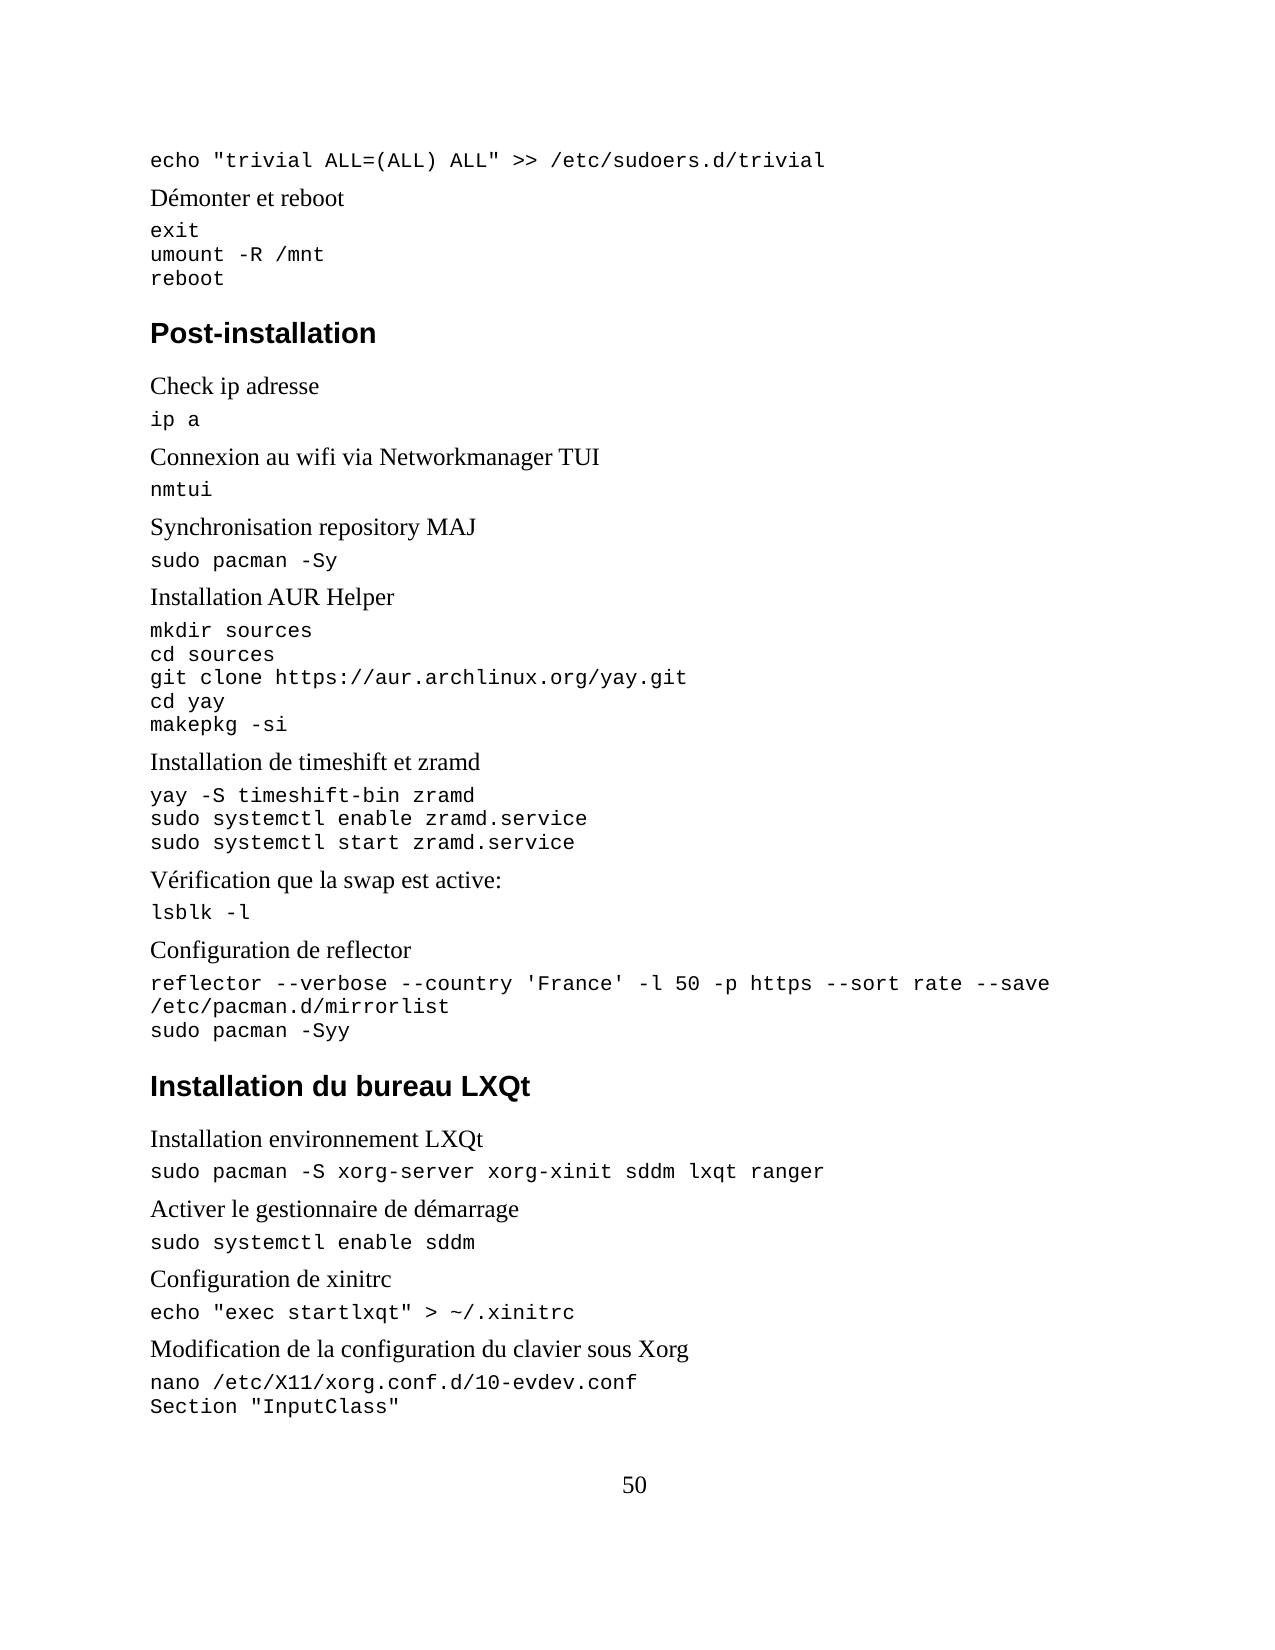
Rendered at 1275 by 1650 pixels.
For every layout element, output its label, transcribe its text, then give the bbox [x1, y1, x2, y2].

text reboot [150, 268, 1125, 291]
text mkdir sources [150, 620, 1125, 643]
text Installation de timeshift et zramd [150, 747, 1125, 776]
text Vérification que la swap est active: [150, 865, 1125, 893]
text reflector --verbose --country 'France' -l 50 -p https --sort rate --save /etc/pacman.d/mirrorlist [150, 973, 1125, 1020]
text echo "trivial ALL=(ALL) ALL" >> /etc/sudoers.d/trivial [150, 150, 1125, 174]
text Installation AUR Helper [150, 582, 1125, 611]
text lsblk -l [150, 902, 1125, 926]
subtitle Post-installation [150, 316, 1125, 350]
text git clone https://aur.archlinux.org/yay.git [150, 667, 1125, 691]
text exit [150, 220, 1125, 244]
text Configuration de xinitrc [150, 1264, 1125, 1293]
text echo "exec startlxqt" > ~/.xinitrc [150, 1302, 1125, 1326]
text yay -S timeshift-bin zramd [150, 785, 1125, 808]
text Démonter et reboot [150, 183, 1125, 211]
subtitle Installation du bureau LXQt [150, 1069, 1125, 1102]
text sudo systemctl start zramd.service [150, 832, 1125, 856]
text Connexion au wifi via Networkmanager TUI [150, 442, 1125, 470]
text Installation environnement LXQt [150, 1124, 1125, 1152]
text makepkg -si [150, 714, 1125, 738]
text sudo pacman -S xorg-server xorg-xinit sddm lxqt ranger [150, 1161, 1125, 1185]
text Check ip adresse [150, 371, 1125, 400]
text sudo pacman -Syy [150, 1020, 1125, 1044]
text sudo systemctl enable zramd.service [150, 808, 1125, 832]
text cd yay [150, 691, 1125, 714]
text sudo pacman -Sy [150, 549, 1125, 573]
text nano /etc/X11/xorg.conf.d/10-evdev.conf [150, 1372, 1125, 1396]
text Configuration de reflector [150, 935, 1125, 964]
text sudo systemctl enable sddm [150, 1232, 1125, 1255]
text Activer le gestionnaire de démarrage [150, 1194, 1125, 1223]
text Modification de la configuration du clavier sous Xorg [150, 1334, 1125, 1363]
text Section "InputClass" [150, 1396, 1125, 1419]
text nmtui [150, 479, 1125, 503]
text ip a [150, 409, 1125, 433]
text umount -R /mnt [150, 244, 1125, 268]
text cd sources [150, 643, 1125, 667]
text Synchronisation repository MAJ [150, 512, 1125, 541]
